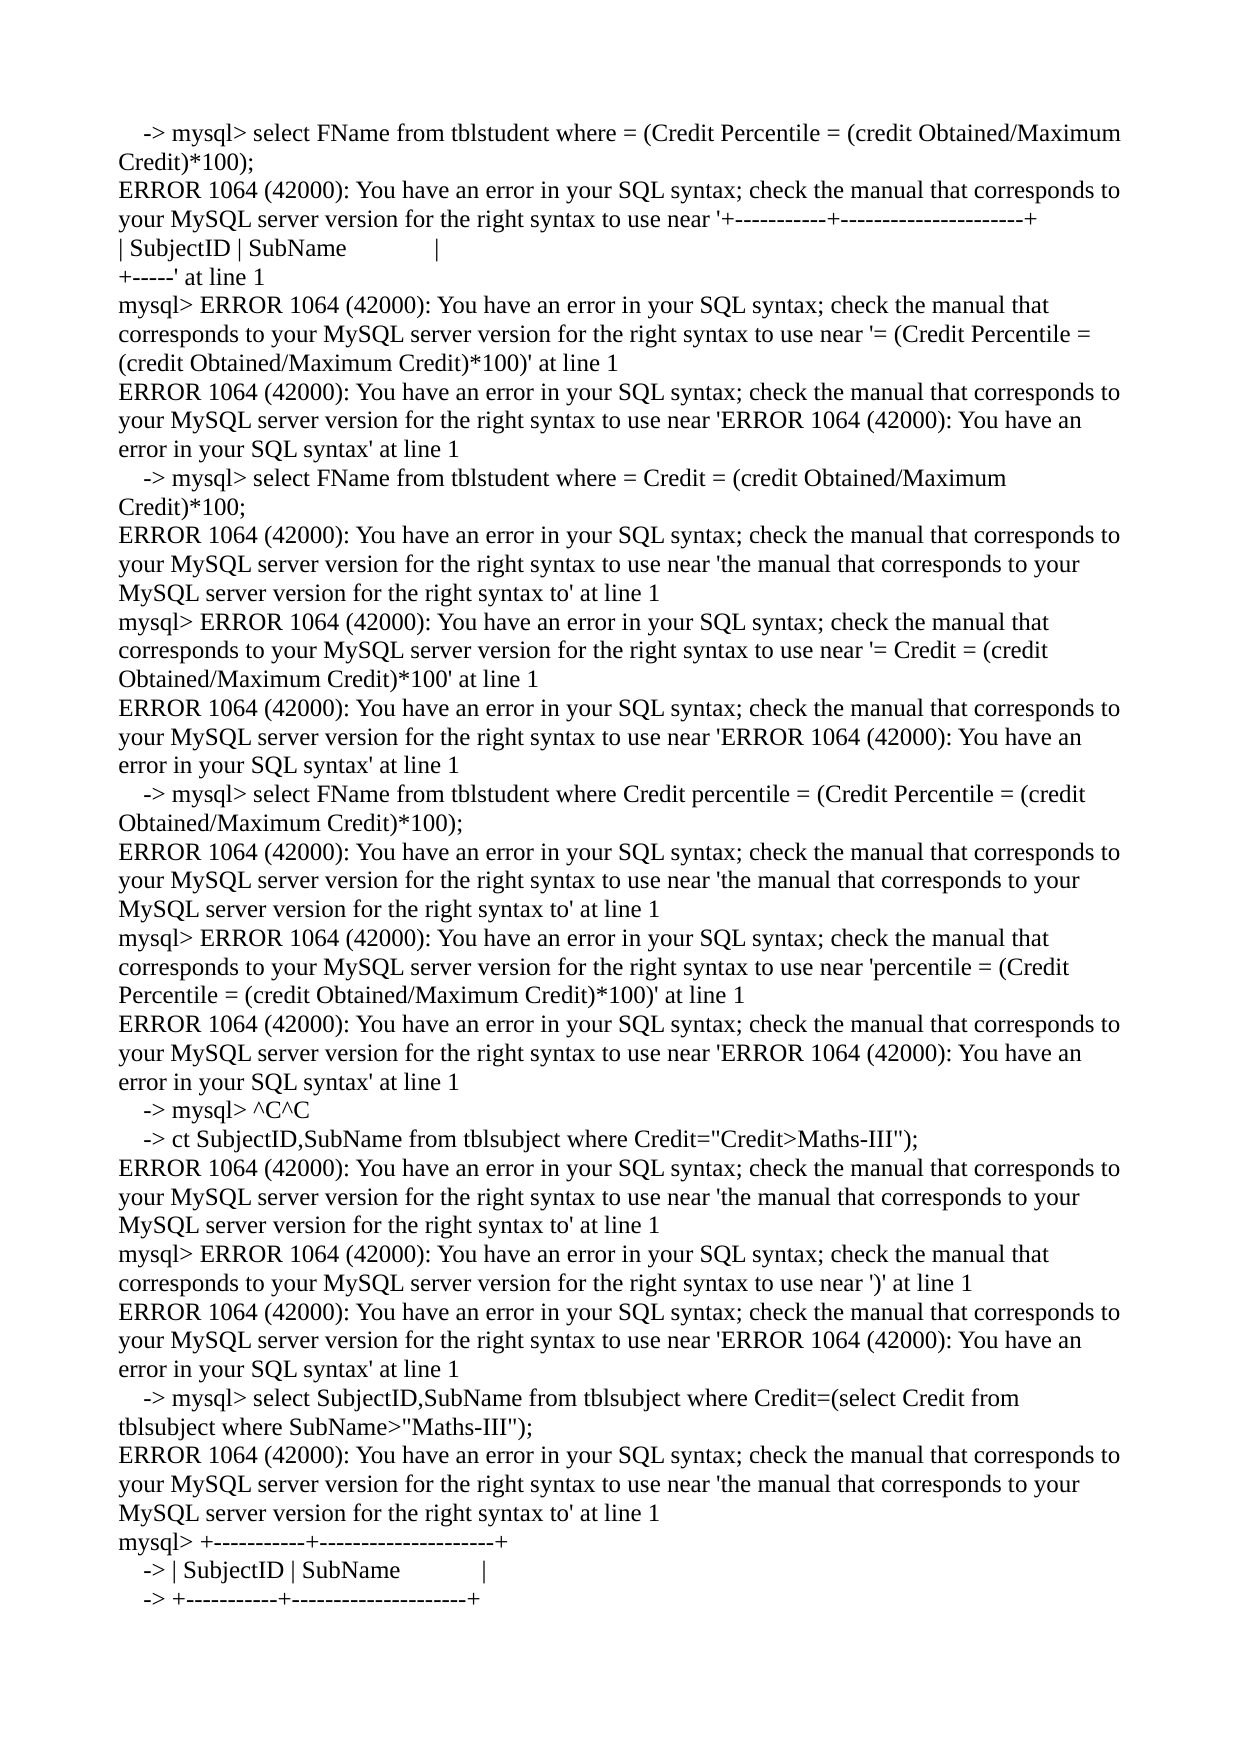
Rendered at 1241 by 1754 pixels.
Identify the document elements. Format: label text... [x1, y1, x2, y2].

text ERROR 1064 (42000): You have an error in your SQL syntax; check the manual that corresponds to your MySQL server version for the right syntax to use near 'the manual that corresponds to your MySQL server version for the right syntax to' at line 1 [118, 837, 1122, 923]
text ERROR 1064 (42000): You have an error in your SQL syntax; check the manual that corresponds to your MySQL server version for the right syntax to use near 'ERROR 1064 (42000): You have an error in your SQL syntax' at line 1 [118, 377, 1122, 463]
text -> +-----------+---------------------+ [118, 1584, 1122, 1613]
text mysql> ERROR 1064 (42000): You have an error in your SQL syntax; check the manual that corresponds to your MySQL server version for the right syntax to use near '= Credit = (credit Obtained/Maximum Credit)*100' at line 1 [118, 607, 1122, 693]
text ERROR 1064 (42000): You have an error in your SQL syntax; check the manual that corresponds to your MySQL server version for the right syntax to use near '+-----------+----------------------+ [118, 176, 1122, 233]
text -> | SubjectID | SubName | [118, 1556, 1122, 1584]
text ERROR 1064 (42000): You have an error in your SQL syntax; check the manual that corresponds to your MySQL server version for the right syntax to use near 'the manual that corresponds to your MySQL server version for the right syntax to' at line 1 [118, 521, 1122, 607]
text ERROR 1064 (42000): You have an error in your SQL syntax; check the manual that corresponds to your MySQL server version for the right syntax to use near 'ERROR 1064 (42000): You have an error in your SQL syntax' at line 1 [118, 693, 1122, 779]
text -> mysql> ^C^C [118, 1096, 1122, 1124]
text +-----' at line 1 [118, 262, 1122, 291]
text ERROR 1064 (42000): You have an error in your SQL syntax; check the manual that corresponds to your MySQL server version for the right syntax to use near 'ERROR 1064 (42000): You have an error in your SQL syntax' at line 1 [118, 1009, 1122, 1096]
text | SubjectID | SubName | [118, 233, 1122, 262]
text mysql> +-----------+---------------------+ [118, 1527, 1122, 1556]
text ERROR 1064 (42000): You have an error in your SQL syntax; check the manual that corresponds to your MySQL server version for the right syntax to use near 'the manual that corresponds to your MySQL server version for the right syntax to' at line 1 [118, 1441, 1122, 1527]
text ERROR 1064 (42000): You have an error in your SQL syntax; check the manual that corresponds to your MySQL server version for the right syntax to use near 'the manual that corresponds to your MySQL server version for the right syntax to' at line 1 [118, 1153, 1122, 1239]
text -> mysql> select FName from tblstudent where = Credit = (credit Obtained/Maximum Credit)*100; [118, 463, 1122, 521]
text -> ct SubjectID,SubName from tblsubject where Credit="Credit>Maths-III"); [118, 1124, 1122, 1153]
text -> mysql> select FName from tblstudent where Credit percentile = (Credit Percentile = (credit Obtained/Maximum Credit)*100); [118, 779, 1122, 837]
text mysql> ERROR 1064 (42000): You have an error in your SQL syntax; check the manual that corresponds to your MySQL server version for the right syntax to use near 'percentile = (Credit Percentile = (credit Obtained/Maximum Credit)*100)' at line 1 [118, 923, 1122, 1009]
text mysql> ERROR 1064 (42000): You have an error in your SQL syntax; check the manual that corresponds to your MySQL server version for the right syntax to use near ')' at line 1 [118, 1239, 1122, 1297]
text mysql> ERROR 1064 (42000): You have an error in your SQL syntax; check the manual that corresponds to your MySQL server version for the right syntax to use near '= (Credit Percentile = (credit Obtained/Maximum Credit)*100)' at line 1 [118, 291, 1122, 377]
text -> mysql> select SubjectID,SubName from tblsubject where Credit=(select Credit from tblsubject where SubName>"Maths-III"); [118, 1383, 1122, 1441]
text -> mysql> select FName from tblstudent where = (Credit Percentile = (credit Obtained/Maximum Credit)*100); [118, 118, 1122, 176]
text ERROR 1064 (42000): You have an error in your SQL syntax; check the manual that corresponds to your MySQL server version for the right syntax to use near 'ERROR 1064 (42000): You have an error in your SQL syntax' at line 1 [118, 1297, 1122, 1383]
